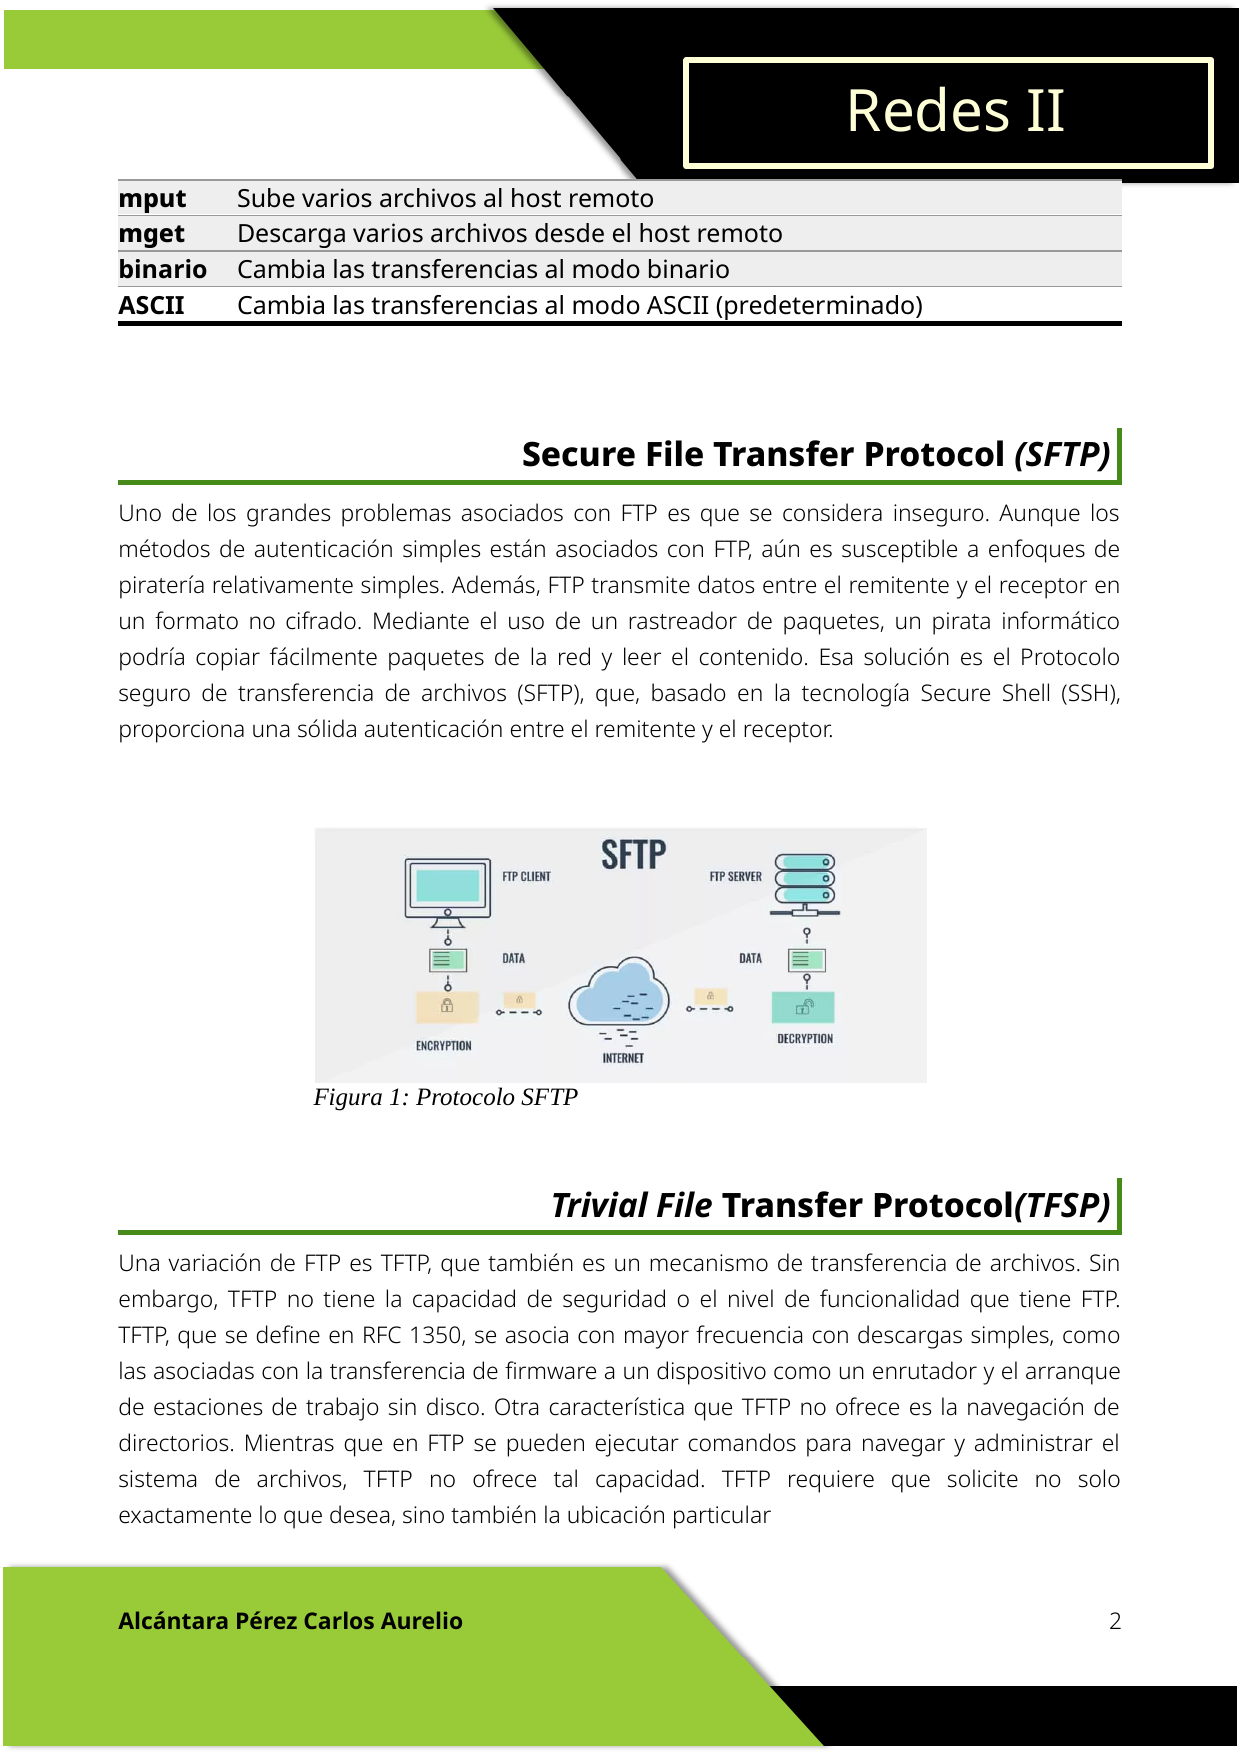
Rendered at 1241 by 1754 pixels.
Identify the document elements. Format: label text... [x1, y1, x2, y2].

table_cell mput [118, 181, 237, 214]
table_cell Cambia las transferencias al modo binario [237, 252, 1122, 286]
table_cell mget [118, 216, 237, 250]
table_cell binario [118, 252, 237, 286]
subtitle Secure File Transfer Protocol (SFTP) [118, 428, 1117, 480]
table_cell Cambia las transferencias al modo ASCII (predeterminado) [237, 287, 1122, 321]
text Una variación de FTP es TFTP, que también es un mecanismo de transferencia de archivos. Sin embargo, TFTP no tiene la capacidad de seguridad o el nivel de funcionalidad que tiene FTP. TFTP, que se define en RFC 1350, se asocia con mayor frecuencia con descargas simples, como las asociadas con la transferencia de firmware a un dispositivo como un enrutador y el arranque de estaciones de trabajo sin disco. Otra característica que TFTP no ofrece es la navegación de directorios. Mientras que en FTP se pueden ejecutar comandos para navegar y administrar el sistema de archivos, TFTP no ofrece tal capacidad. TFTP requiere que solicite no solo exactamente lo que desea, sino también la ubicación particular [118, 1247, 1122, 1530]
table_cell Descarga varios archivos desde el host remoto [237, 216, 1122, 250]
text Uno de los grandes problemas asociados con FTP es que se considera inseguro. Aunque los métodos de autenticación simples están asociados con FTP, aún es susceptible a enfoques de piratería relativamente simples. Además, FTP transmite datos entre el remitente y el receptor en un formato no cifrado. Mediante el uso de un rastreador de paquetes, un pirata informático podría copiar fácilmente paquetes de la red y leer el contenido. Esa solución es el Protocolo seguro de transferencia de archivos (SFTP), que, basado en la tecnología Secure Shell (SSH), proporciona una sólida autenticación entre el remitente y el receptor. [118, 497, 1122, 744]
table_cell Sube varios archivos al host remoto [237, 181, 1122, 214]
picture [0, 0, 1241, 1754]
text Figura 1: Protocolo SFTP [313, 1083, 927, 1111]
subtitle Trivial File Transfer Protocol(TFSP) [118, 1178, 1117, 1230]
table_cell ASCII [118, 287, 237, 321]
